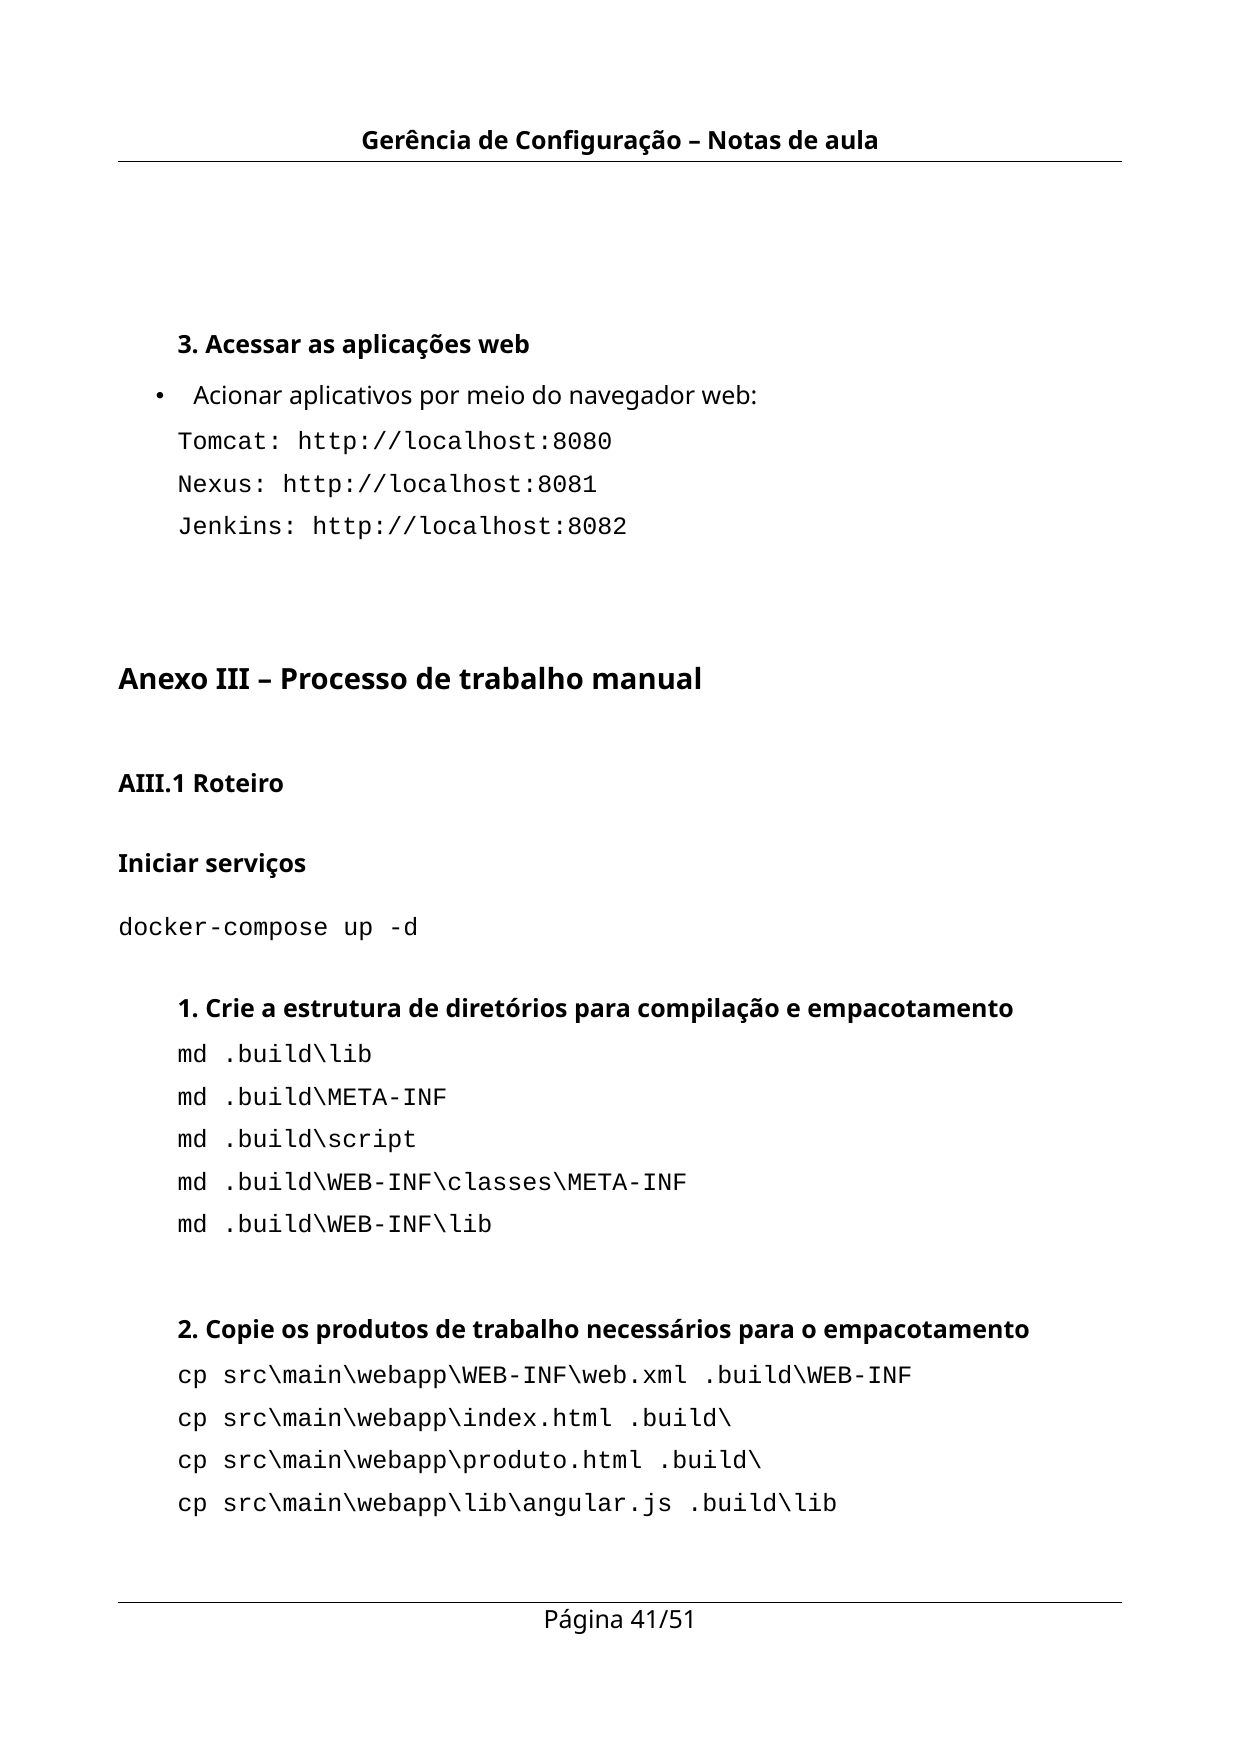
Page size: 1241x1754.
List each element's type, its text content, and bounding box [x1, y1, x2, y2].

text md .build\WEB-INF\classes\META-INF [118, 1169, 1122, 1198]
text cp src\main\webapp\lib\angular.js .build\lib [118, 1490, 1122, 1518]
list Acionar aplicativos por meio do navegador web: [156, 378, 1122, 412]
subtitle AIII.1 Roteiro [118, 766, 1122, 799]
subtitle Anexo III – Processo de trabalho manual [118, 658, 1122, 698]
text Tomcat: http://localhost:8080 [118, 429, 1122, 457]
text md .build\WEB-INF\lib [118, 1212, 1122, 1240]
text Nexus: http://localhost:8081 [118, 471, 1122, 499]
text cp src\main\webapp\index.html .build\ [118, 1405, 1122, 1433]
text md .build\script [118, 1127, 1122, 1155]
text cp src\main\webapp\WEB-INF\web.xml .build\WEB-INF [118, 1363, 1122, 1391]
text md .build\lib [118, 1042, 1122, 1070]
text docker-compose up -d [118, 914, 1122, 943]
text cp src\main\webapp\produto.html .build\ [118, 1448, 1122, 1476]
text md .build\META-INF [118, 1084, 1122, 1113]
text 1. Crie a estrutura de diretórios para compilação e empacotamento [118, 991, 1122, 1025]
text 2. Copie os produtos de trabalho necessários para o empacotamento [118, 1312, 1122, 1346]
text Iniciar serviços [118, 846, 1122, 880]
text Jenkins: http://localhost:8082 [118, 514, 1122, 542]
text 3. Acessar as aplicações web [118, 327, 1122, 361]
